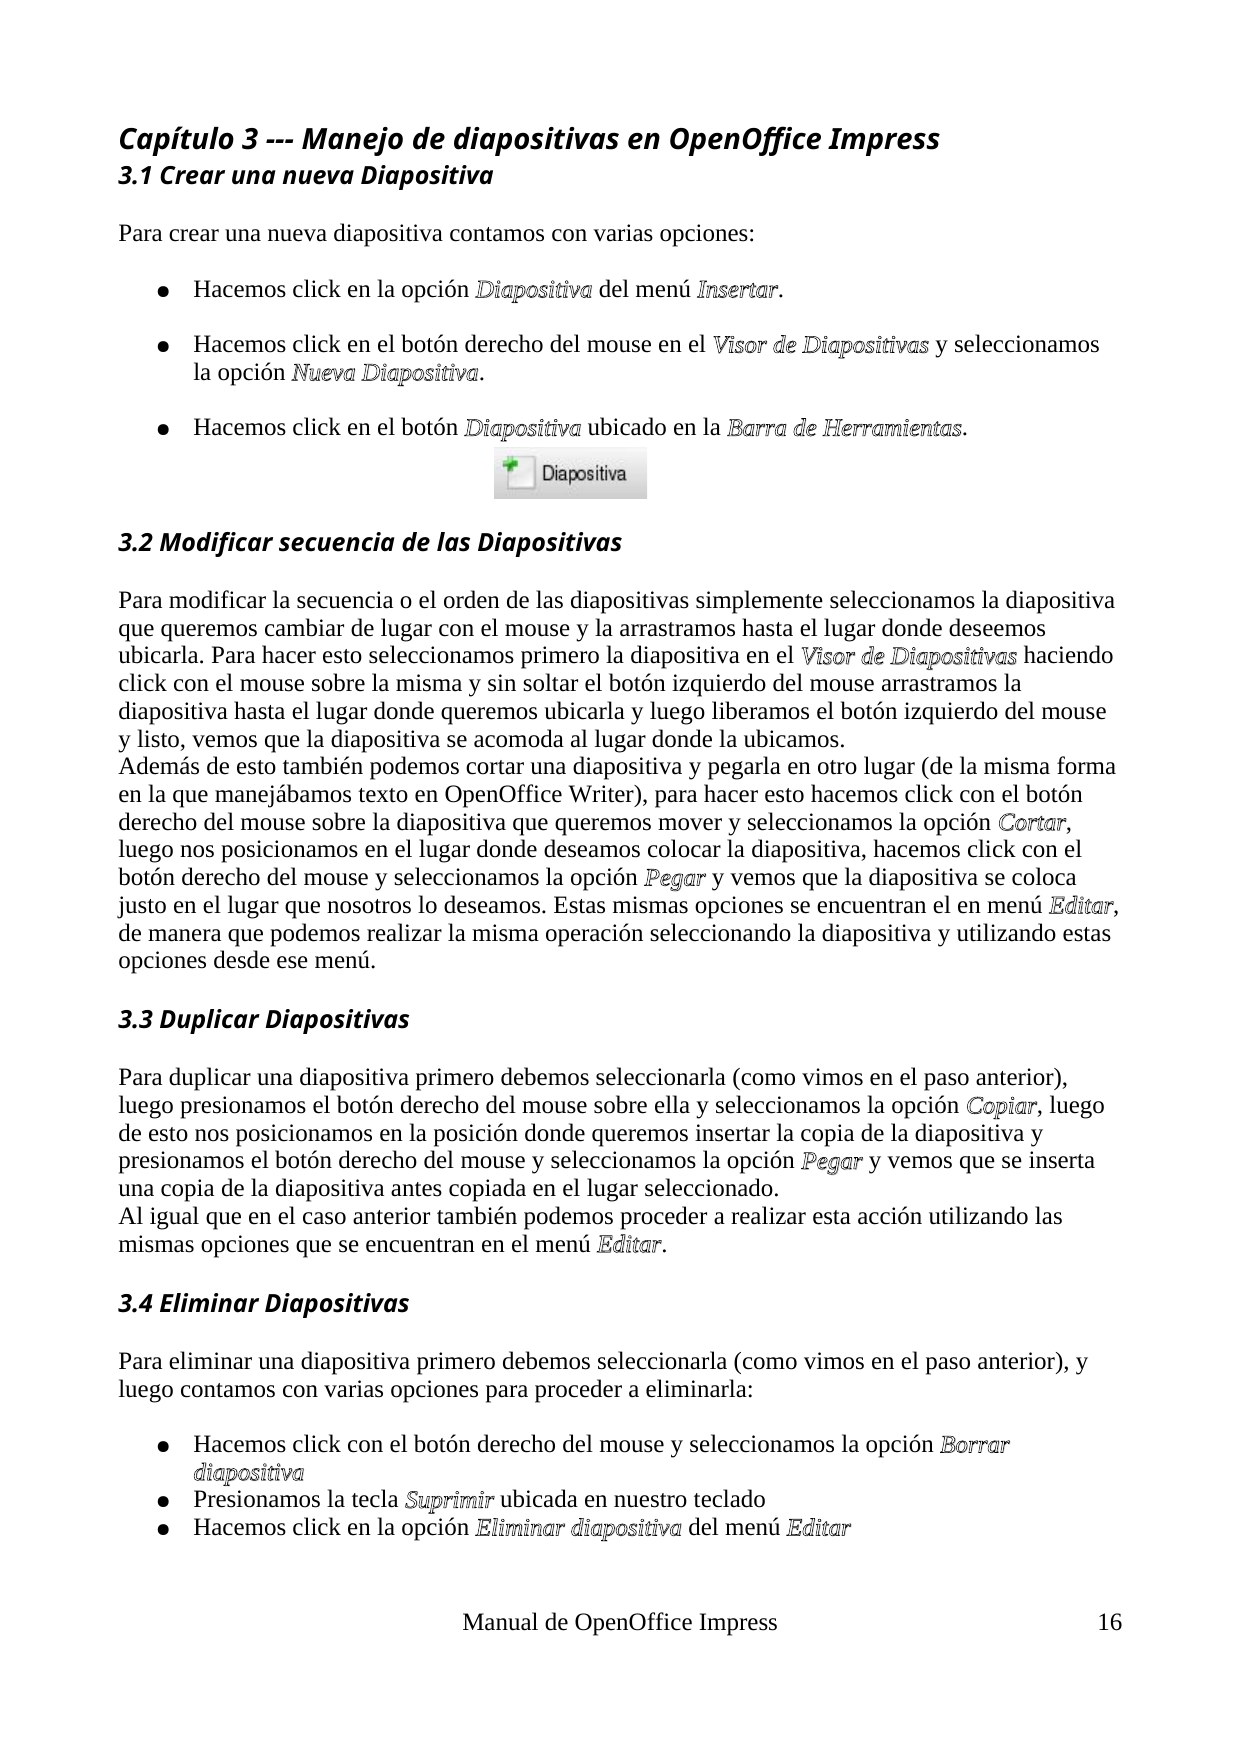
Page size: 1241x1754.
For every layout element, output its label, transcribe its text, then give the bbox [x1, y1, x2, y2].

text Al igual que en el caso anterior también podemos proceder a realizar esta acción utilizando las mismas opciones que se encuentran en el menú Editar. [118, 1202, 1122, 1257]
text Para duplicar una diapositiva primero debemos seleccionarla (como vimos en el paso anterior), luego presionamos el botón derecho del mouse sobre ella y seleccionamos la opción Copiar, luego de esto nos posicionamos en la posición donde queremos insertar la copia de la diapositiva y presionamos el botón derecho del mouse y seleccionamos la opción Pegar y vemos que se inserta una copia de la diapositiva antes copiada en el lugar seleccionado. [118, 1063, 1122, 1202]
picture [494, 447, 648, 499]
list Hacemos click en la opción Diapositiva del menú Insertar. [156, 275, 1122, 303]
text 3.3 Duplicar Diapositivas [118, 1002, 1122, 1036]
text 3.4 Eliminar Diapositivas [118, 1285, 1122, 1319]
text 3.2 Modificar secuencia de las Diapositivas [118, 524, 1122, 558]
list Hacemos click en la opción Eliminar diapositiva del menú Editar [156, 1513, 1122, 1541]
text Además de esto también podemos cortar una diapositiva y pegarla en otro lugar (de la misma forma en la que manejábamos texto en OpenOffice Writer), para hacer esto hacemos click con el botón derecho del mouse sobre la diapositiva que queremos mover y seleccionamos la opción Cortar, luego nos posicionamos en el lugar donde deseamos colocar la diapositiva, hacemos click con el botón derecho del mouse y seleccionamos la opción Pegar y vemos que la diapositiva se coloca justo en el lugar que nosotros lo deseamos. Estas mismas opciones se encuentran el en menú Editar, de manera que podemos realizar la misma operación seleccionando la diapositiva y utilizando estas opciones desde ese menú. [118, 752, 1122, 974]
text 3.1 Crear una nueva Diapositiva [118, 158, 1122, 192]
list Hacemos click con el botón derecho del mouse y seleccionamos la opción Borrar diapositiva [156, 1430, 1122, 1486]
list Presionamos la tecla Suprimir ubicada en nuestro teclado [156, 1486, 1122, 1513]
text Para crear una nueva diapositiva contamos con varias opciones: [118, 219, 1122, 247]
text Para eliminar una diapositiva primero debemos seleccionarla (como vimos en el paso anterior), y luego contamos con varias opciones para proceder a eliminarla: [118, 1347, 1122, 1402]
list Hacemos click en el botón Diapositiva ubicado en la Barra de Herramientas. [156, 413, 1122, 441]
text Para modificar la secuencia o el orden de las diapositivas simplemente seleccionamos la diapositiva que queremos cambiar de lugar con el mouse y la arrastramos hasta el lugar donde deseemos ubicarla. Para hacer esto seleccionamos primero la diapositiva en el Visor de Diapositivas haciendo click con el mouse sobre la misma y sin soltar el botón izquierdo del mouse arrastramos la diapositiva hasta el lugar donde queremos ubicarla y luego liberamos el botón izquierdo del mouse y listo, vemos que la diapositiva se acomoda al lugar donde la ubicamos. [118, 586, 1122, 752]
list Hacemos click en el botón derecho del mouse en el Visor de Diapositivas y seleccionamos la opción Nueva Diapositiva. [156, 330, 1122, 386]
text Capítulo 3 --- Manejo de diapositivas en OpenOffice Impress [118, 118, 1122, 158]
